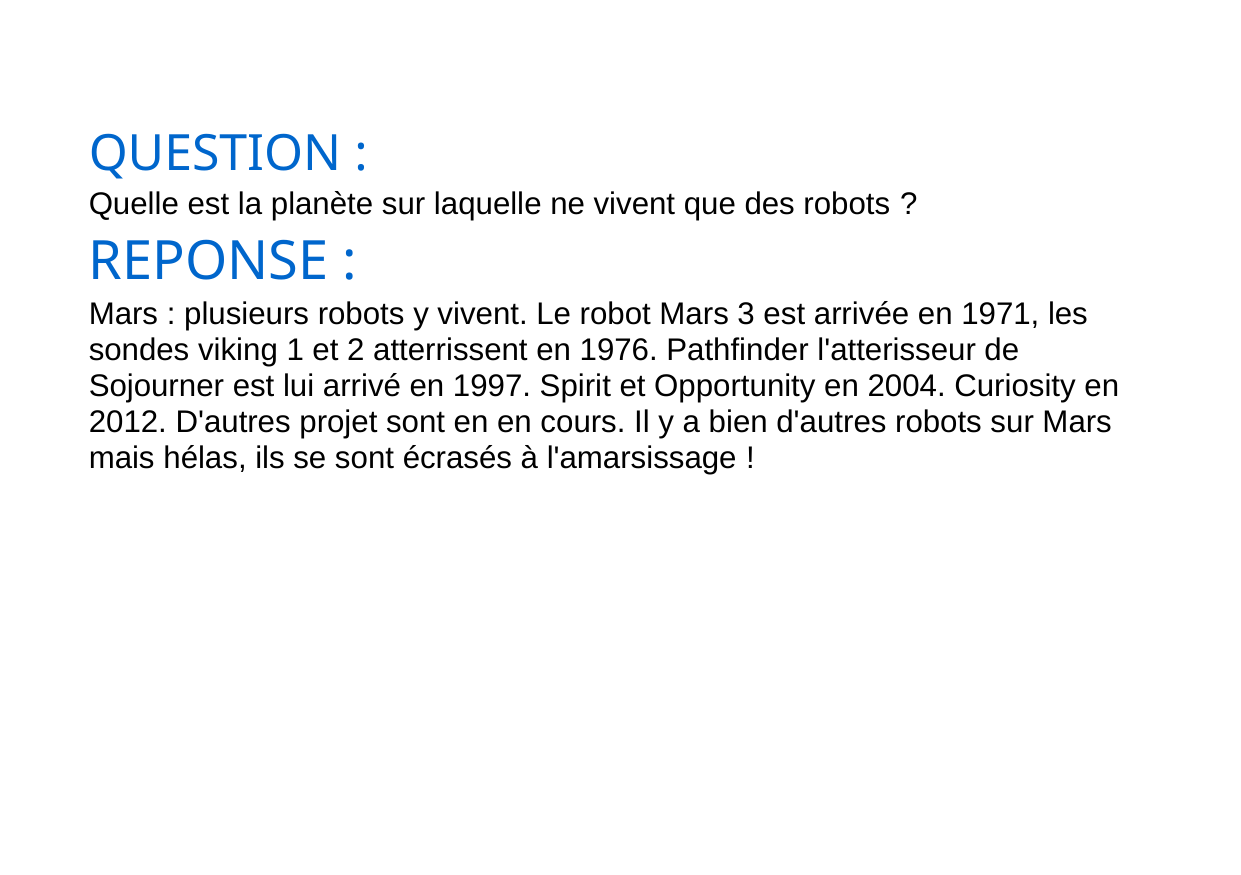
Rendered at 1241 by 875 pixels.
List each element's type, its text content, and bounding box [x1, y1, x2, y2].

table_cell REPONSE : Mars : plusieurs robots y vivent. Le robot Mars 3 est arrivée en 1971, les sondes viking 1 et 2 atterrissent en 1976. Pathfinder l'atterisseur de Sojourner est lui arrivé en 1997. Spirit et Opportunity en 2004. Curiosity en 2012. D'autres projet sont en en cours. Il y a bien d'autres robots sur Mars mais hélas, ils se sont écrasés à l'amarsissage ! [89, 221, 1152, 475]
table_header QUESTION : Quelle est la planète sur laquelle ne vivent que des robots ? [89, 117, 1152, 221]
